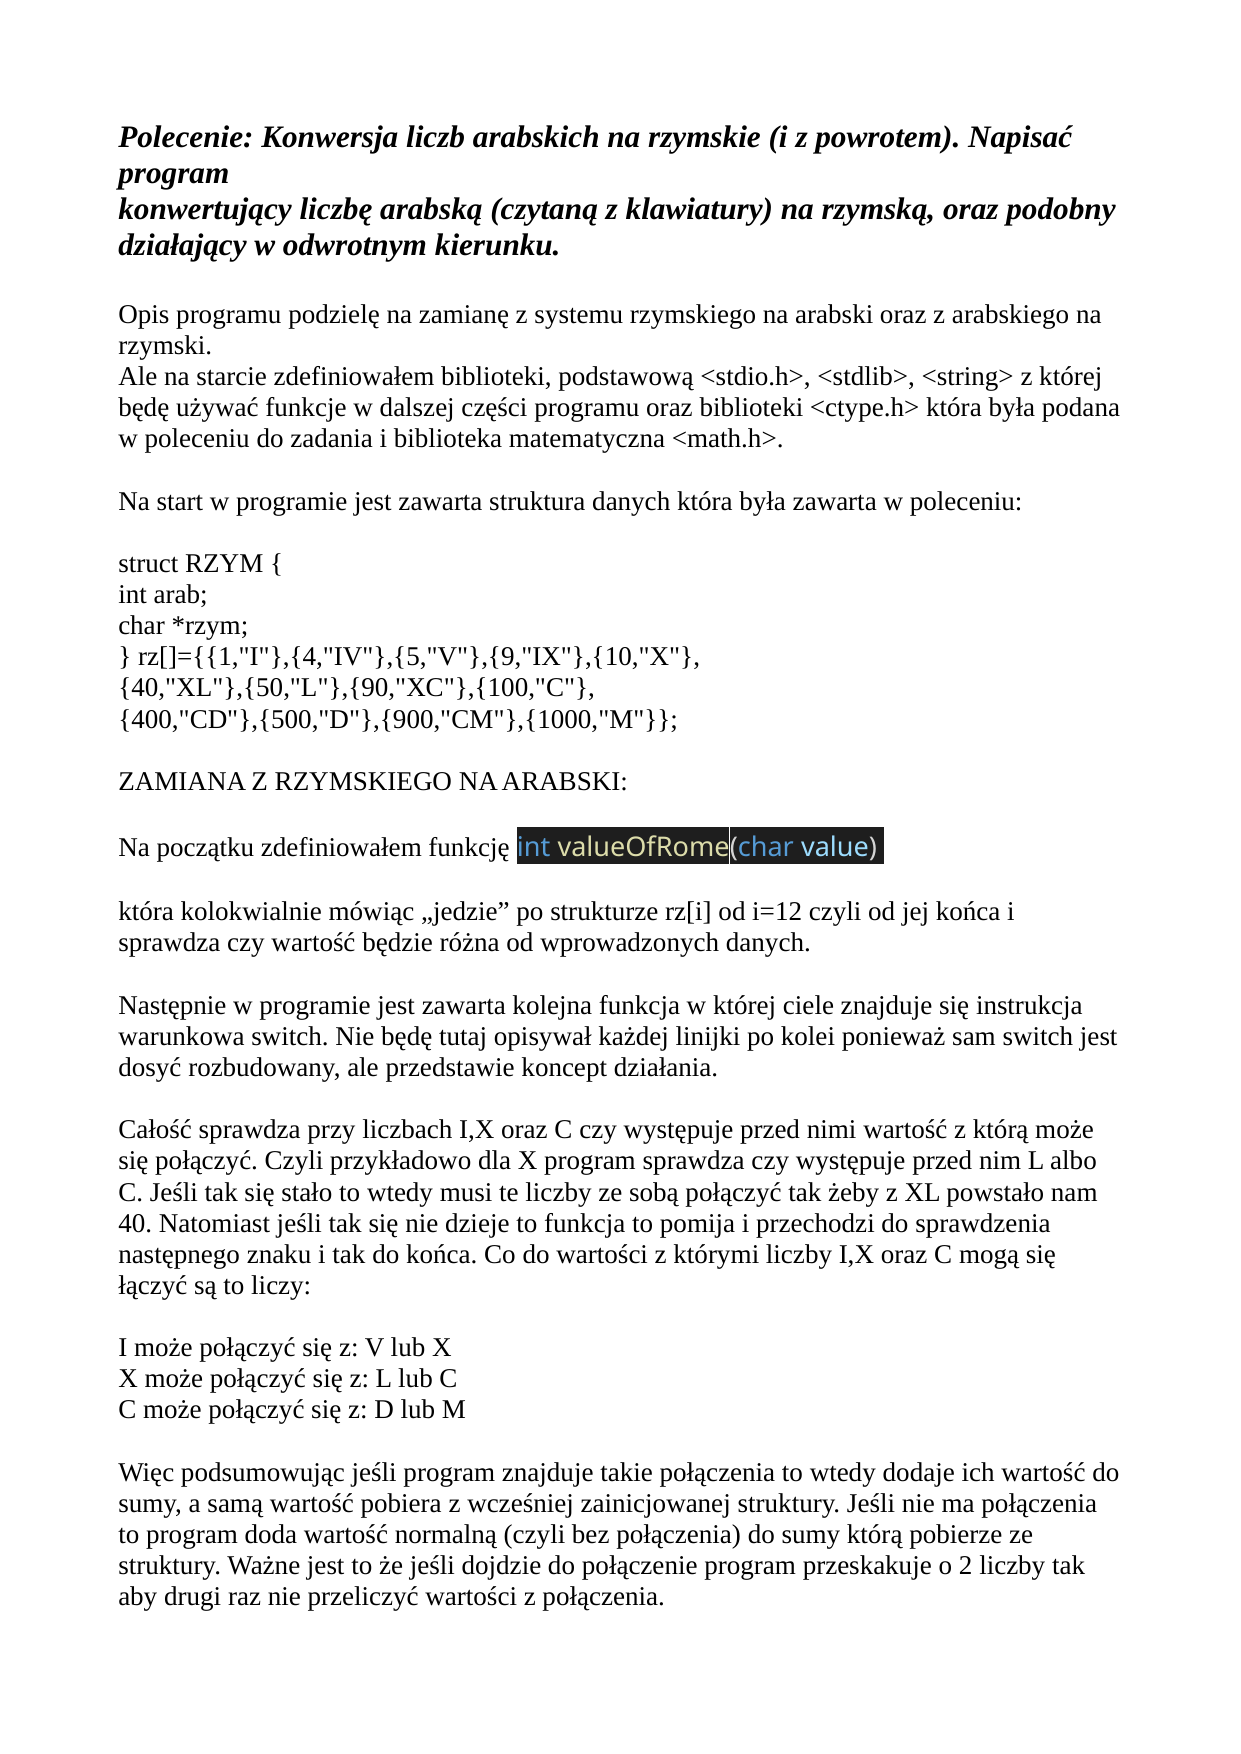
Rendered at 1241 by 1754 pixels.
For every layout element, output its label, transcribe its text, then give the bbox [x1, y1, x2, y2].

text Na start w programie jest zawarta struktura danych która była zawarta w poleceniu: [118, 485, 1122, 516]
text int arab; [118, 578, 1122, 609]
text C może połączyć się z: D lub M [118, 1394, 1122, 1425]
text Opis programu podzielę na zamianę z systemu rzymskiego na arabski oraz z arabskiego na rzymski. [118, 298, 1122, 360]
text która kolokwialnie mówiąc „jedzie” po strukturze rz[i] od i=12 czyli od jej końca i sprawdza czy wartość będzie różna od wprowadzonych danych. [118, 895, 1122, 958]
text X może połączyć się z: L lub C [118, 1362, 1122, 1394]
text ZAMIANA Z RZYMSKIEGO NA ARABSKI: [118, 765, 1122, 796]
text konwertujący liczbę arabską (czytaną z klawiatury) na rzymską, oraz podobny [118, 190, 1122, 226]
text char *rzym; [118, 609, 1122, 640]
text Polecenie: Konwersja liczb arabskich na rzymskie (i z powrotem). Napisać program [118, 118, 1122, 190]
text } rz[]={{1,"I"},{4,"IV"},{5,"V"},{9,"IX"},{10,"X"}, [118, 640, 1122, 672]
text {40,"XL"},{50,"L"},{90,"XC"},{100,"C"}, [118, 672, 1122, 703]
text Następnie w programie jest zawarta kolejna funkcja w której ciele znajduje się instrukcja warunkowa switch. Nie będę tutaj opisywał każdej linijki po kolei ponieważ sam switch jest dosyć rozbudowany, ale przedstawie koncept działania. [118, 989, 1122, 1082]
text Całość sprawdza przy liczbach I,X oraz C czy występuje przed nimi wartość z którą może się połączyć. Czyli przykładowo dla X program sprawdza czy występuje przed nim L albo C. Jeśli tak się stało to wtedy musi te liczby ze sobą połączyć tak żeby z XL powstało nam 40. Natomiast jeśli tak się nie dzieje to funkcja to pomija i przechodzi do sprawdzenia następnego znaku i tak do końca. Co do wartości z którymi liczby I,X oraz C mogą się łączyć są to liczy: [118, 1113, 1122, 1300]
text Więc podsumowując jeśli program znajduje takie połączenia to wtedy dodaje ich wartość do sumy, a samą wartość pobiera z wcześniej zainicjowanej struktury. Jeśli nie ma połączenia to program doda wartość normalną (czyli bez połączenia) do sumy którą pobierze ze struktury. Ważne jest to że jeśli dojdzie do połączenie program przeskakuje o 2 liczby tak aby drugi raz nie przeliczyć wartości z połączenia. [118, 1456, 1122, 1612]
text I może połączyć się z: V lub X [118, 1331, 1122, 1362]
text struct RZYM { [118, 547, 1122, 578]
text działający w odwrotnym kierunku. [118, 226, 1122, 262]
text {400,"CD"},{500,"D"},{900,"CM"},{1000,"M"}}; [118, 703, 1122, 734]
text Ale na starcie zdefiniowałem biblioteki, podstawową <stdio.h>, <stdlib>, <string> z której będę używać funkcje w dalszej części programu oraz biblioteki <ctype.h> która była podana w poleceniu do zadania i biblioteka matematyczna <math.h>. [118, 360, 1122, 453]
text Na początku zdefiniowałem funkcję int valueOfRome(char value) [118, 827, 1122, 864]
